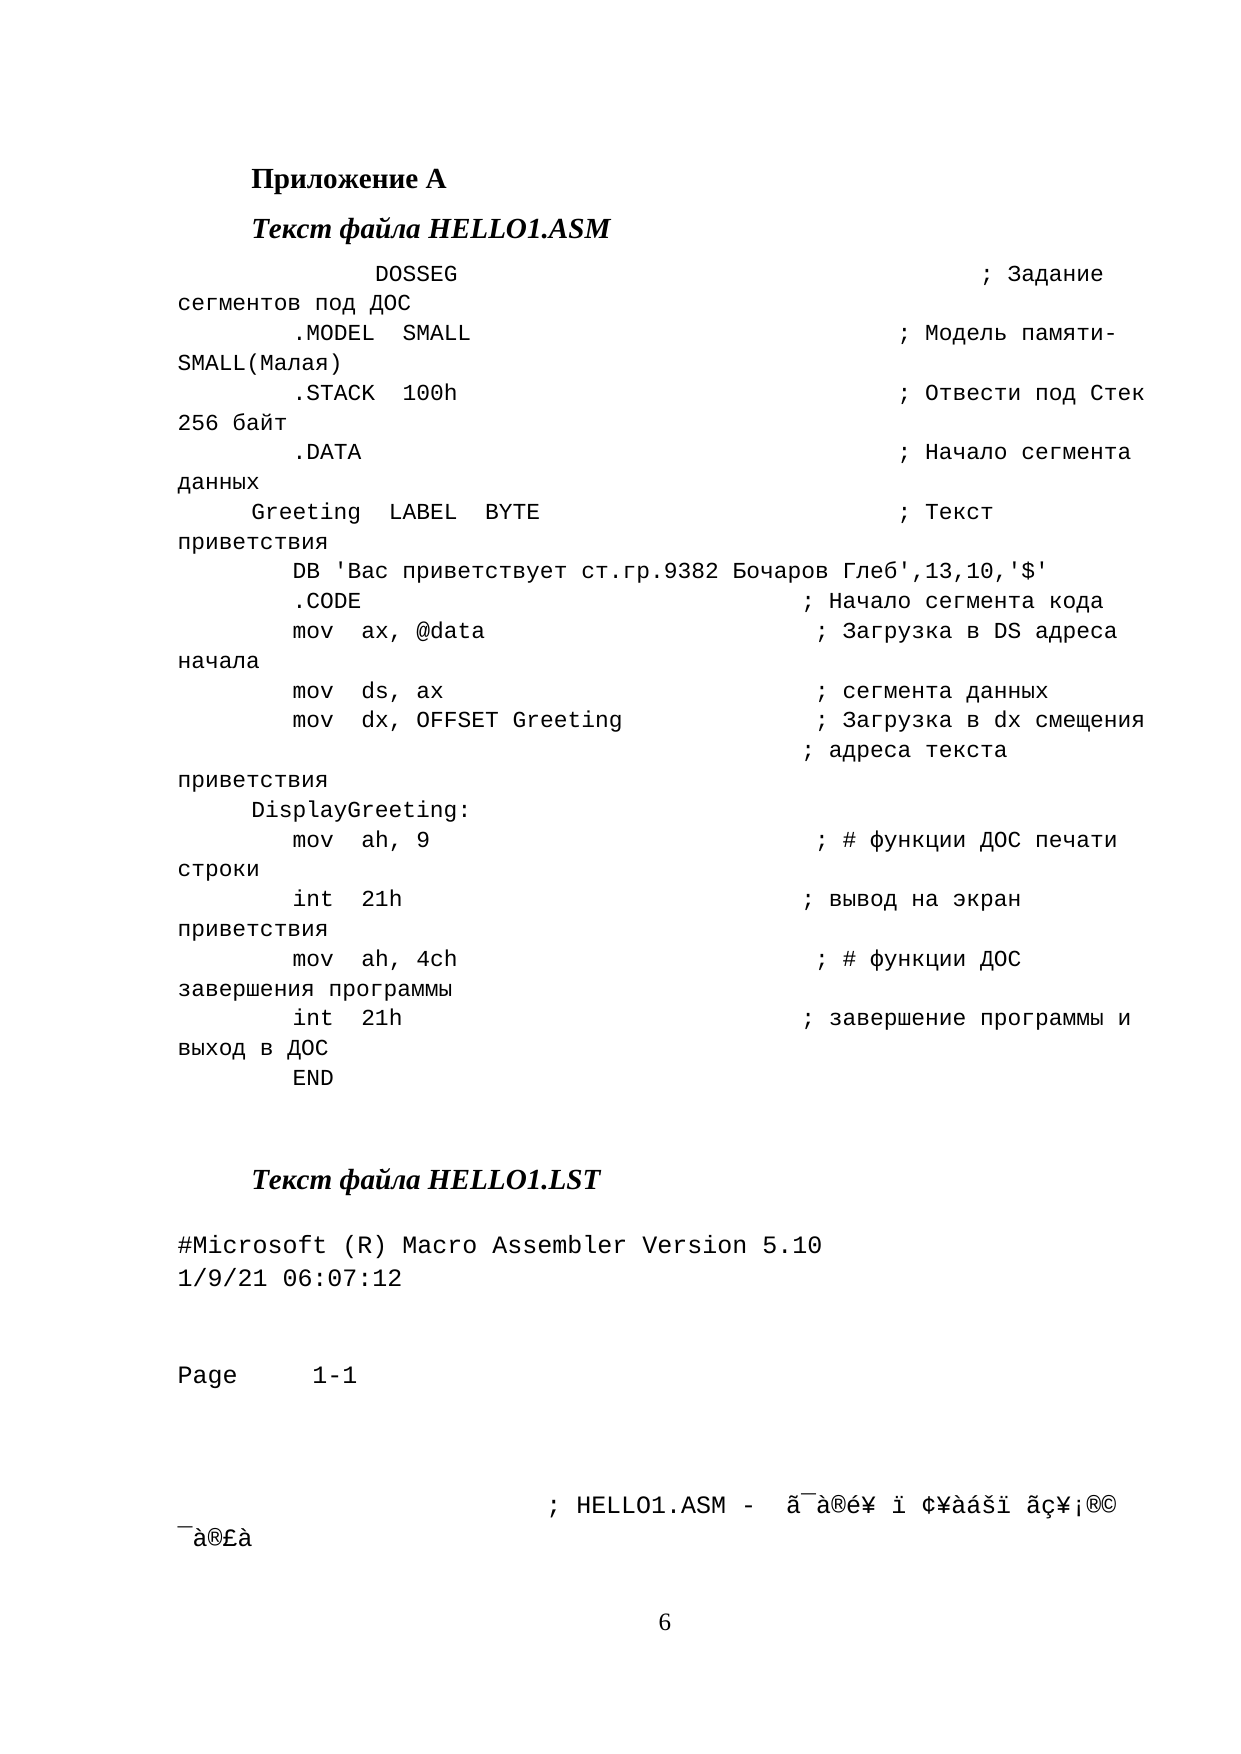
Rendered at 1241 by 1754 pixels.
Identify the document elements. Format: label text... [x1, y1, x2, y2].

text Текст файла HELLO1.ASM [177, 212, 1152, 245]
text .STACK 100h ; Отвести под Стек 256 байт [177, 381, 1152, 437]
text DB 'Вас приветствует ст.гр.9382 Бочаров Глеб',13,10,'$' [177, 560, 1152, 586]
text Текст файла HELLO1.LST [177, 1162, 1152, 1196]
text int 21h ; вывод на экран приветствия [177, 887, 1152, 943]
text .DATA ; Начало сегмента данных [177, 441, 1152, 496]
text DOSSEG ; Задание сегментов под ДОС [177, 262, 1152, 318]
text Приложение A [177, 161, 1152, 195]
text mov ds, ax ; сегмента данных [177, 679, 1152, 705]
text int 21h ; завершение программы и выход в ДОС [177, 1007, 1152, 1062]
text ; HELLO1.ASM - ã¯à®é¥­­ ï ¢¥àášï ãç¥¡­®© ¯à®£à [177, 1493, 1152, 1554]
text .CODE ; Начало сегмента кода [177, 589, 1152, 616]
text ; адреса текста приветствия [177, 738, 1152, 794]
text #Microsoft (R) Macro Assembler Version 5.10 1/9/21 06:07:12 [177, 1233, 1152, 1294]
text .MODEL SMALL ; Модель памяти-SMALL(Малая) [177, 321, 1152, 377]
text mov dx, OFFSET Greeting ; Загрузка в dx смещения [177, 709, 1152, 735]
text DisplayGreeting: [177, 798, 1152, 824]
text mov ah, 4ch ; # функции ДОС завершения программы [177, 947, 1152, 1003]
text mov ax, @data ; Загрузка в DS адреса начала [177, 619, 1152, 675]
text Page 1-1 [177, 1331, 1152, 1391]
text mov ah, 9 ; # функции ДОС печати строки [177, 828, 1152, 884]
text END [177, 1066, 1152, 1092]
text Greeting LABEL BYTE ; Текст приветствия [177, 500, 1152, 556]
